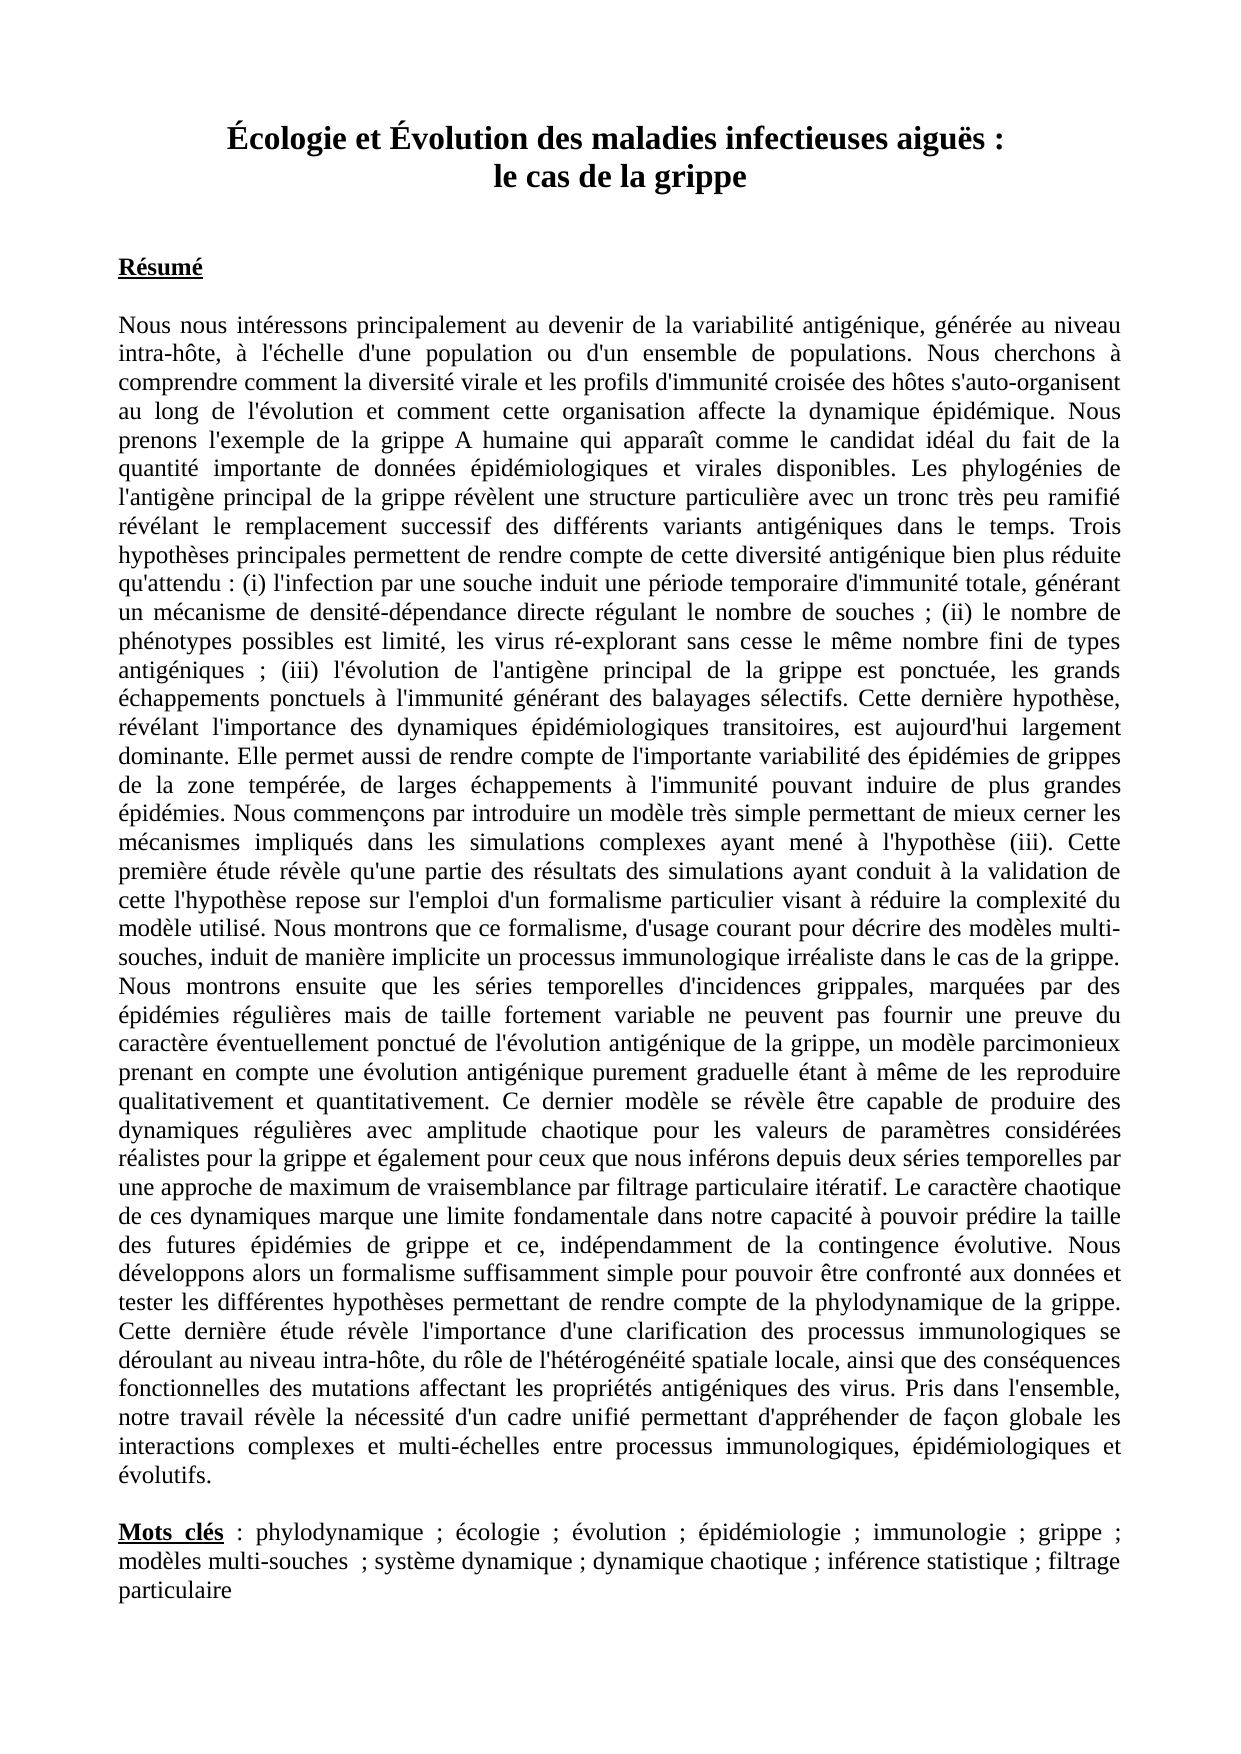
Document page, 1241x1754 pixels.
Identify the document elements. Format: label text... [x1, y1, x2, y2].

text Nous nous intéressons principalement au devenir de la variabilité antigénique, générée au niveau intra-hôte, à l'échelle d'une population ou d'un ensemble de populations. Nous cherchons à comprendre comment la diversité virale et les profils d'immunité croisée des hôtes s'auto-organisent au long de l'évolution et comment cette organisation affecte la dynamique épidémique. Nous prenons l'exemple de la grippe A humaine qui apparaît comme le candidat idéal du fait de la quantité importante de données épidémiologiques et virales disponibles. Les phylogénies de l'antigène principal de la grippe révèlent une structure particulière avec un tronc très peu ramifié révélant le remplacement successif des différents variants antigéniques dans le temps. Trois hypothèses principales permettent de rendre compte de cette diversité antigénique bien plus réduite qu'attendu : (i) l'infection par une souche induit une période temporaire d'immunité totale, générant un mécanisme de densité-dépendance directe régulant le nombre de souches ; (ii) le nombre de phénotypes possibles est limité, les virus ré-explorant sans cesse le même nombre fini de types antigéniques ; (iii) l'évolution de l'antigène principal de la grippe est ponctuée, les grands échappements ponctuels à l'immunité générant des balayages sélectifs. Cette dernière hypothèse, révélant l'importance des dynamiques épidémiologiques transitoires, est aujourd'hui largement dominante. Elle permet aussi de rendre compte de l'importante variabilité des épidémies de grippes de la zone tempérée, de larges échappements à l'immunité pouvant induire de plus grandes épidémies. Nous commençons par introduire un modèle très simple permettant de mieux cerner les mécanismes impliqués dans les simulations complexes ayant mené à l'hypothèse (iii). Cette première étude révèle qu'une partie des résultats des simulations ayant conduit à la validation de cette l'hypothèse repose sur l'emploi d'un formalisme particulier visant à réduire la complexité du modèle utilisé. Nous montrons que ce formalisme, d'usage courant pour décrire des modèles multi-souches, induit de manière implicite un processus immunologique irréaliste dans le cas de la grippe. Nous montrons ensuite que les séries temporelles d'incidences grippales, marquées par des épidémies régulières mais de taille fortement variable ne peuvent pas fournir une preuve du caractère éventuellement ponctué de l'évolution antigénique de la grippe, un modèle parcimonieux prenant en compte une évolution antigénique purement graduelle étant à même de les reproduire qualitativement et quantitativement. Ce dernier modèle se révèle être capable de produire des dynamiques régulières avec amplitude chaotique pour les valeurs de paramètres considérées réalistes pour la grippe et également pour ceux que nous inférons depuis deux séries temporelles par une approche de maximum de vraisemblance par filtrage particulaire itératif. Le caractère chaotique de ces dynamiques marque une limite fondamentale dans notre capacité à pouvoir prédire la taille des futures épidémies de grippe et ce, indépendamment de la contingence évolutive. Nous développons alors un formalisme suffisamment simple pour pouvoir être confronté aux données et tester les différentes hypothèses permettant de rendre compte de la phylodynamique de la grippe. Cette dernière étude révèle l'importance d'une clarification des processus immunologiques se déroulant au niveau intra-hôte, du rôle de l'hétérogénéité spatiale locale, ainsi que des conséquences fonctionnelles des mutations affectant les propriétés antigéniques des virus. Pris dans l'ensemble, notre travail révèle la nécessité d'un cadre unifié permettant d'appréhender de façon globale les interactions complexes et multi-échelles entre processus immunologiques, épidémiologiques et évolutifs. [118, 310, 1122, 1488]
text Résumé [118, 252, 1122, 281]
text Mots clés : phylodynamique ; écologie ; évolution ; épidémiologie ; immunologie ; grippe ; modèles multi-souches ; système dynamique ; dynamique chaotique ; inférence statistique ; filtrage particulaire [118, 1517, 1122, 1603]
text le cas de la grippe [118, 156, 1122, 195]
text Écologie et Évolution des maladies infectieuses aiguës : [118, 118, 1122, 156]
